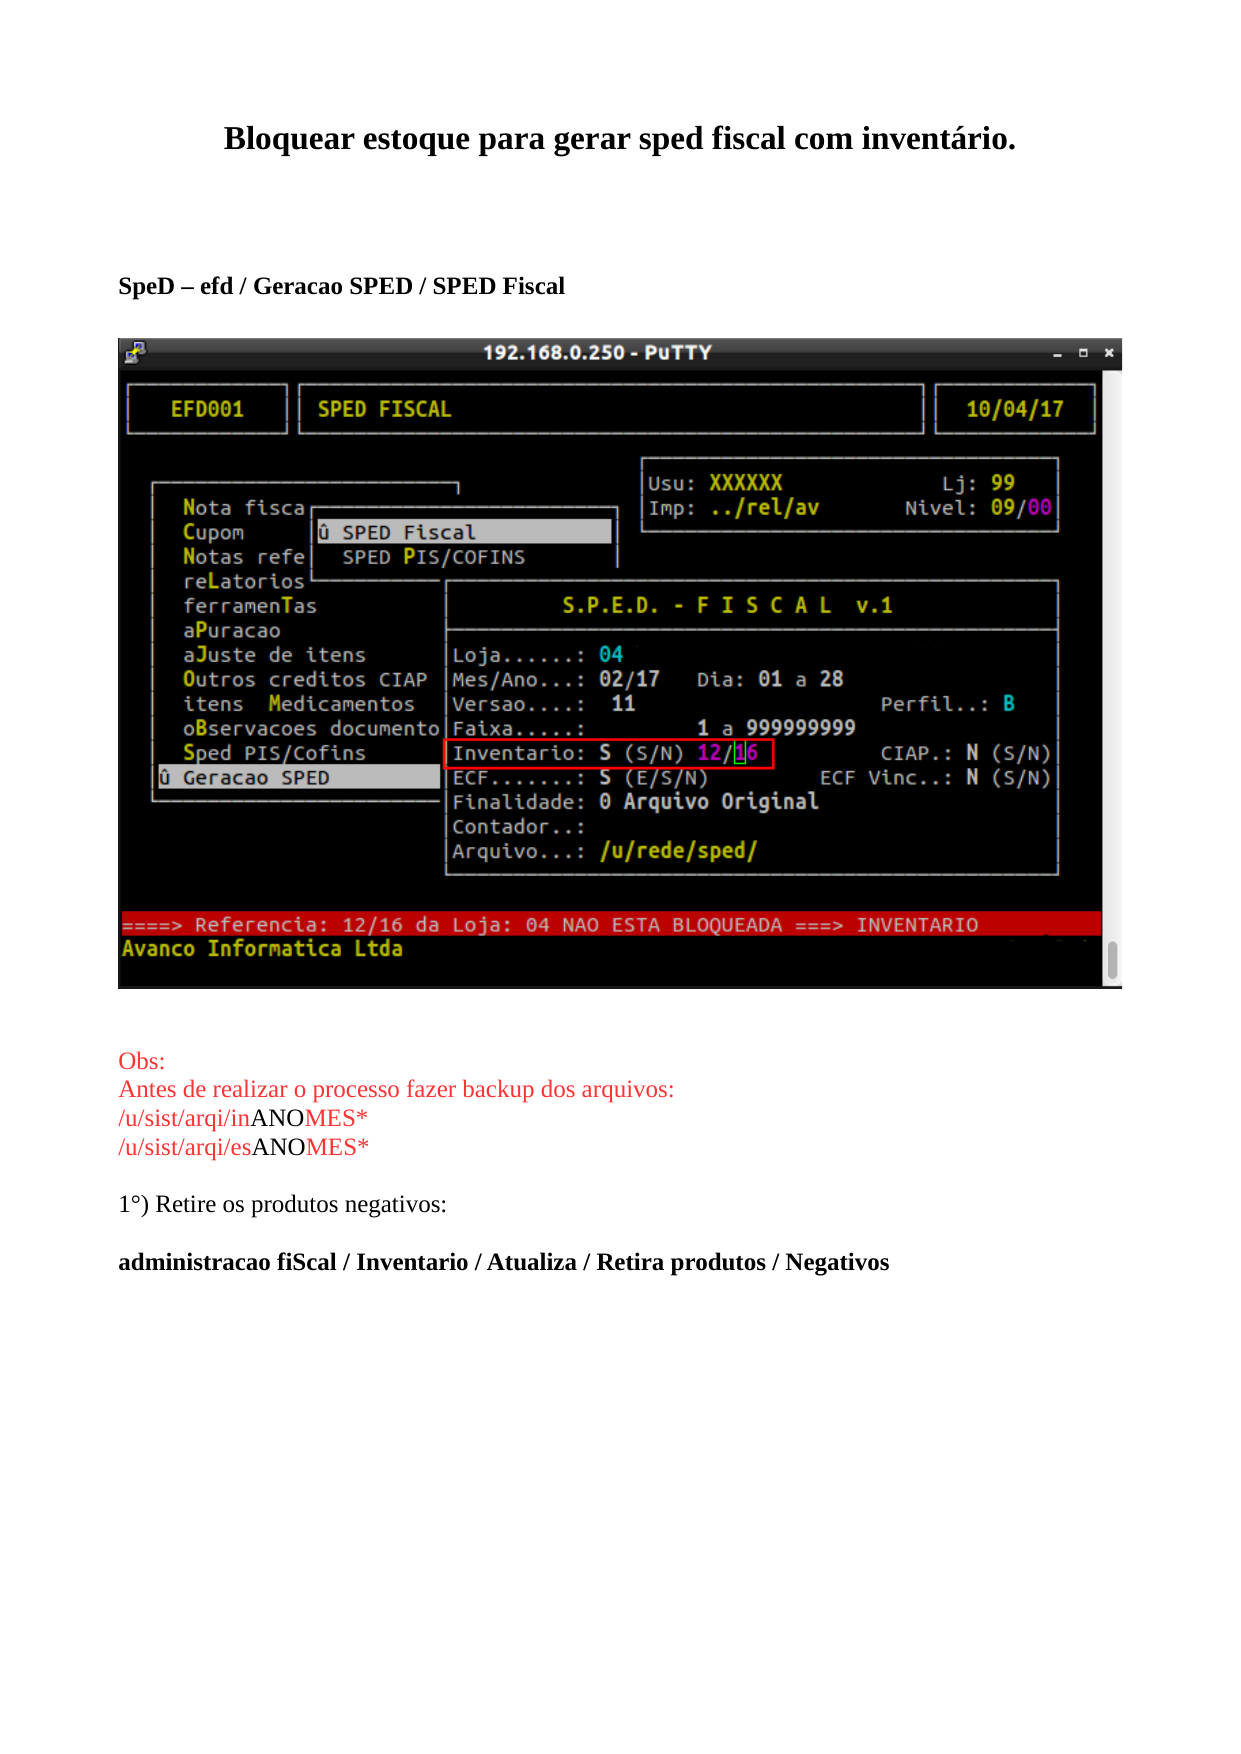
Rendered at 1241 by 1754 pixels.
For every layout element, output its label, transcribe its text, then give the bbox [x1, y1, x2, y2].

picture [118, 338, 1123, 989]
text administracao fiScal / Inventario / Atualiza / Retira produtos / Negativos [118, 1247, 1122, 1276]
text /u/sist/arqi/esANOMES* [118, 1132, 1122, 1161]
text SpeD – efd / Geracao SPED / SPED Fiscal [118, 271, 1122, 300]
text 1°) Retire os produtos negativos: [118, 1189, 1122, 1218]
text Obs: Antes de realizar o processo fazer backup dos arquivos: /u/sist/arqi/inANOMES* [118, 1046, 1122, 1132]
text Bloquear estoque para gerar sped fiscal com inventário. [118, 118, 1122, 156]
